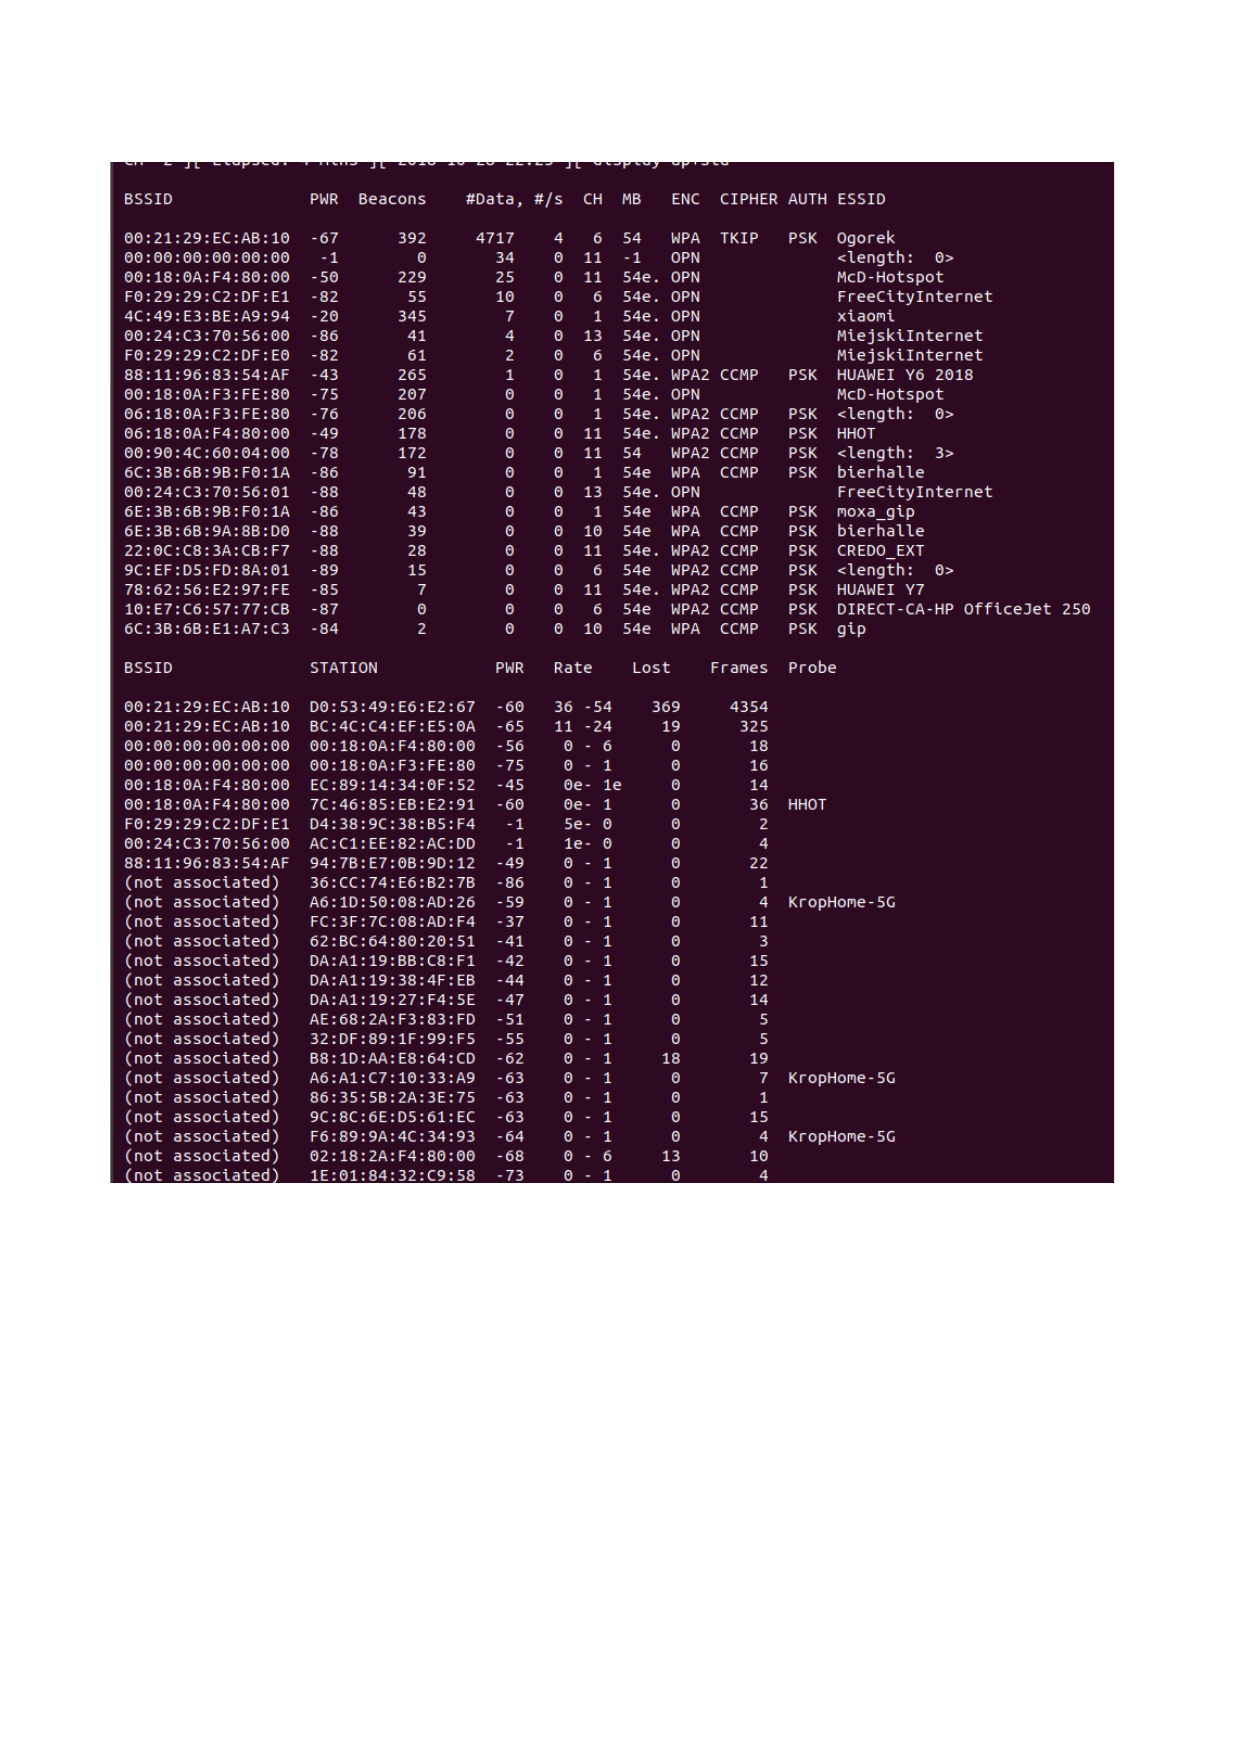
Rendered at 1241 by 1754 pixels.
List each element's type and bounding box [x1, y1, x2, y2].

picture [110, 162, 1115, 1183]
